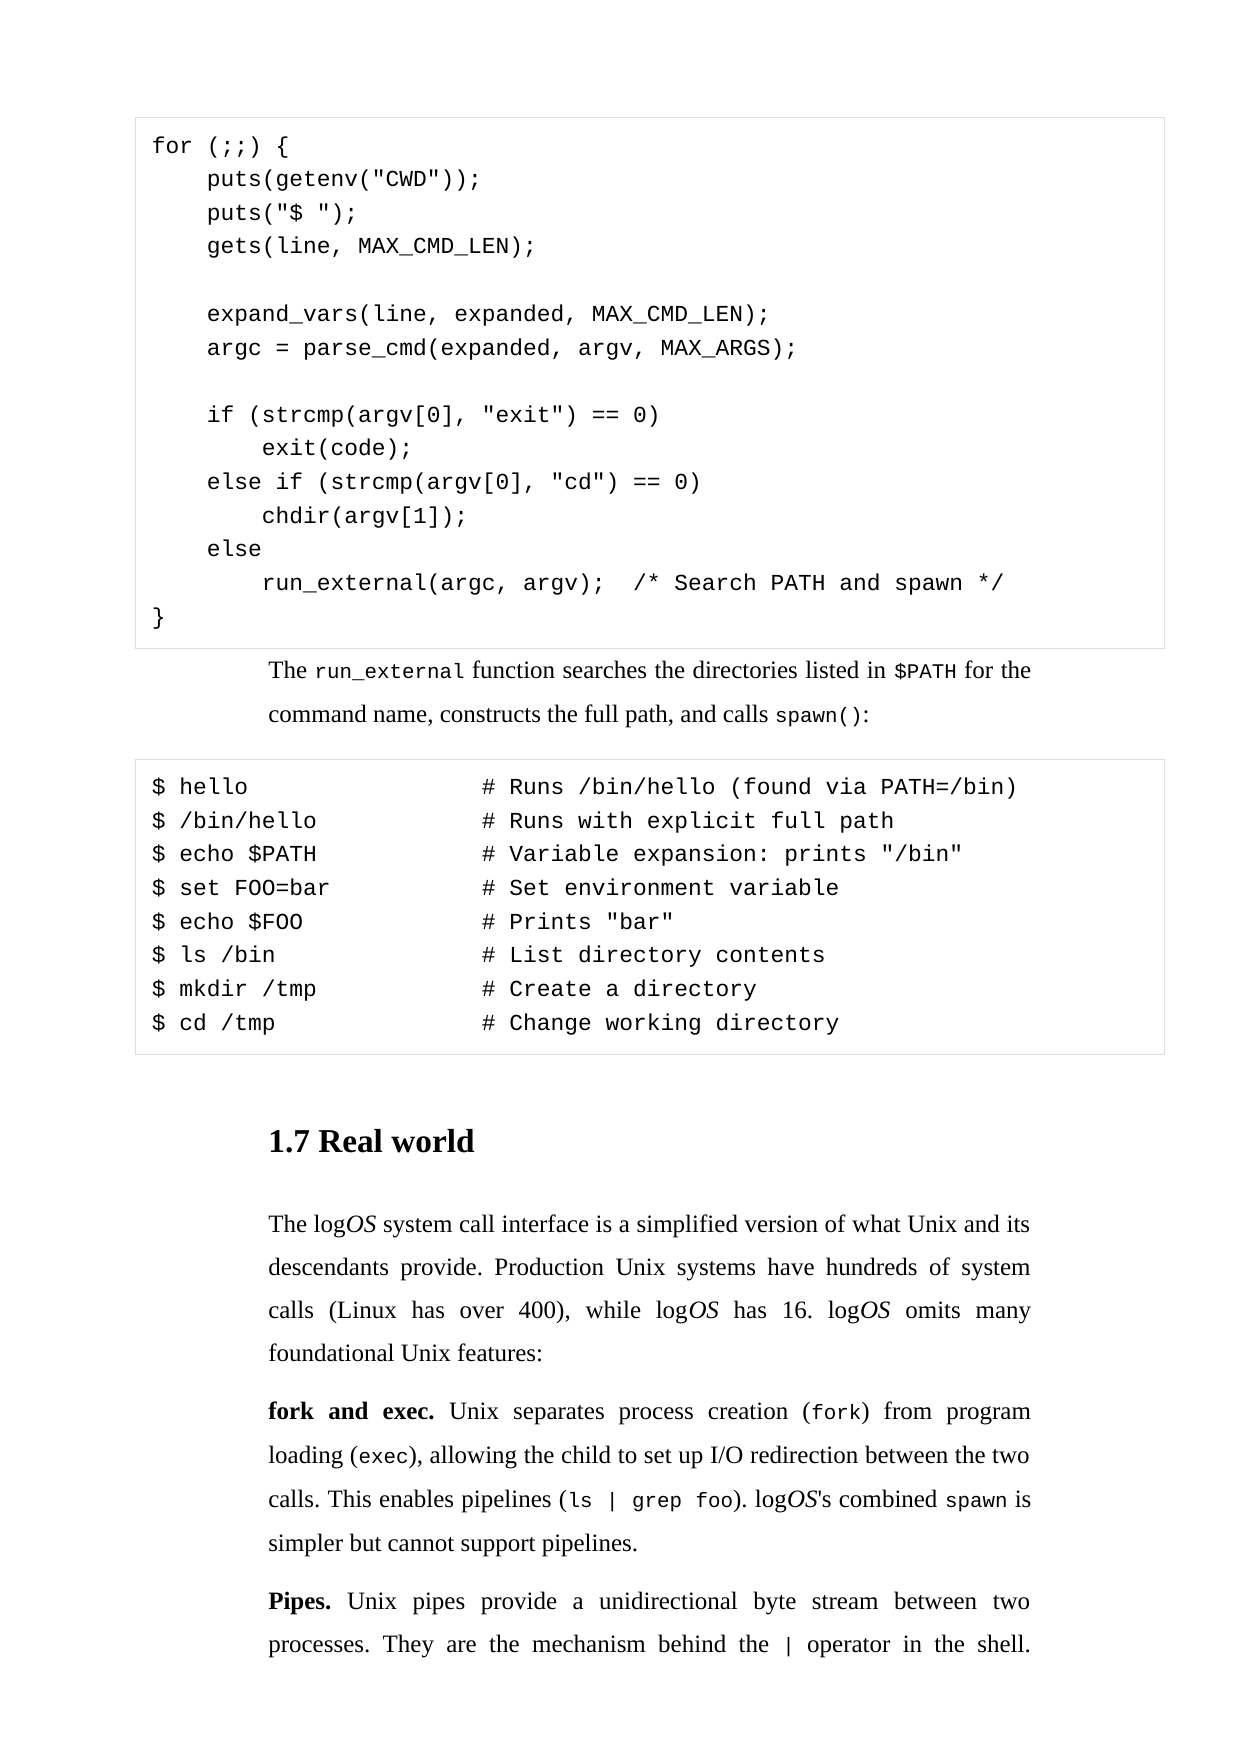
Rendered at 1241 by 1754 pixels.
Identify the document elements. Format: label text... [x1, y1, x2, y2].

text $ echo $PATH # Variable expansion: prints "/bin" [136, 826, 1164, 860]
text expand_vars(line, expanded, MAX_CMD_LEN); [136, 285, 1164, 319]
text for (;;) { [136, 118, 1164, 151]
text chdir(argv[1]); [136, 487, 1164, 521]
text $ echo $FOO # Prints "bar" [136, 893, 1164, 927]
text puts(getenv("CWD")); [136, 151, 1164, 184]
text $ /bin/hello # Runs with explicit full path [136, 792, 1164, 826]
subtitle 1.7 Real world [268, 1121, 1031, 1160]
text $ set FOO=bar # Set environment variable [136, 860, 1164, 893]
text run_external(argc, argv); /* Search PATH and spawn */ [136, 554, 1164, 588]
text if (strcmp(argv[0], "exit") == 0) [136, 386, 1164, 420]
text $ cd /tmp # Change working directory [136, 994, 1164, 1054]
text else if (strcmp(argv[0], "cd") == 0) [136, 454, 1164, 487]
text The run_external function searches the directories listed in $PATH for the command name, constructs the full path, and calls spawn(): [268, 655, 1031, 729]
text The logOS system call interface is a simplified version of what Unix and its descendants provide. Production Unix systems have hundreds of system calls (Linux has over 400), while logOS has 16. logOS omits many foundational Unix features: [268, 1209, 1031, 1367]
text $ ls /bin # List directory contents [136, 927, 1164, 961]
text exit(code); [136, 420, 1164, 454]
text fork and exec. Unix separates process creation (fork) from program loading (exec), allowing the child to set up I/O redirection between the two calls. This enables pipelines (ls | grep foo). logOS's combined spawn is simpler but cannot support pipelines. [268, 1396, 1031, 1557]
text else [136, 521, 1164, 554]
text $ mkdir /tmp # Create a directory [136, 961, 1164, 994]
text argc = parse_cmd(expanded, argv, MAX_ARGS); [136, 319, 1164, 362]
text } [136, 588, 1164, 648]
text puts("$ "); [136, 184, 1164, 218]
text Pipes. Unix pipes provide a unidirectional byte stream between two processes. They are the mechanism behind the | operator in the shell. [268, 1586, 1031, 1659]
text gets(line, MAX_CMD_LEN); [136, 218, 1164, 261]
text $ hello # Runs /bin/hello (found via PATH=/bin) [136, 760, 1164, 792]
